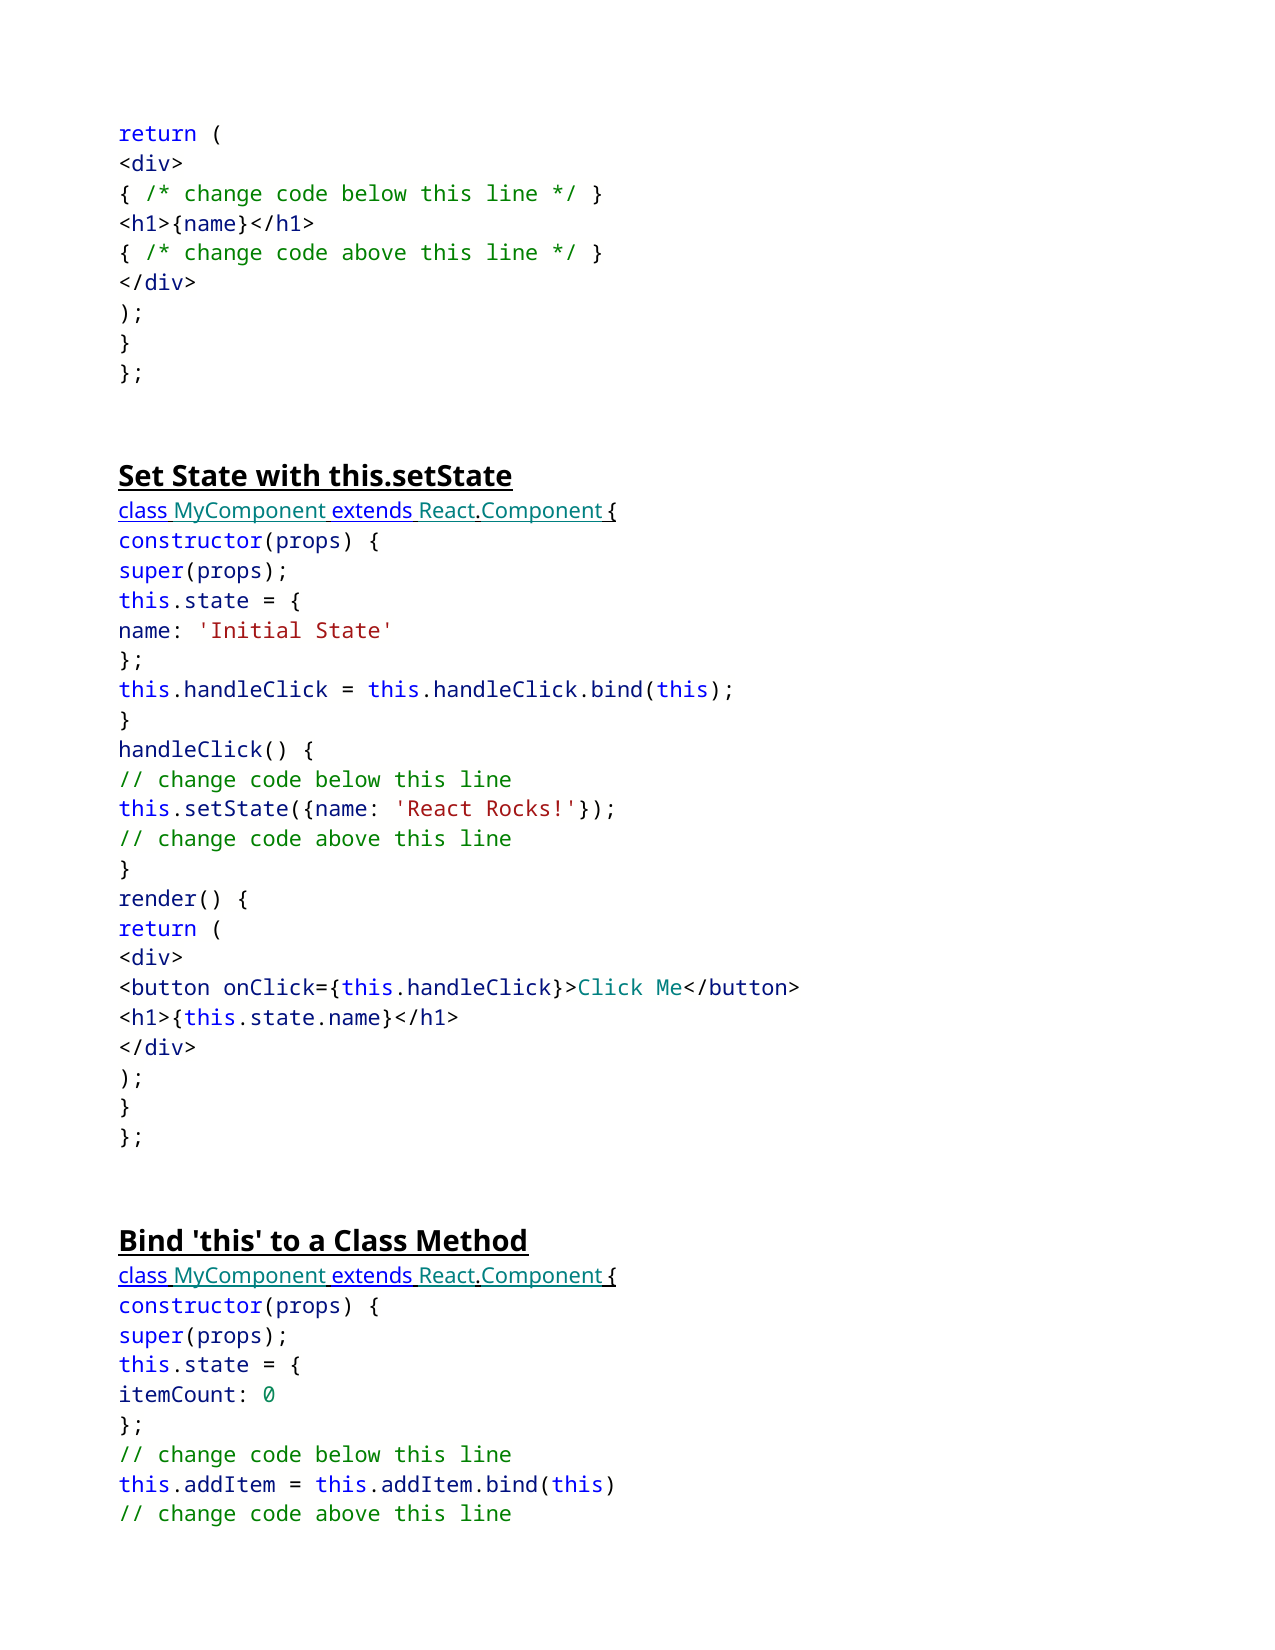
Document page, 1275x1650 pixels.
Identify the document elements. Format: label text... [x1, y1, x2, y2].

text name: 'Initial State' [118, 614, 1157, 644]
text handleClick() { [118, 734, 1157, 763]
text </div> [118, 267, 1157, 297]
text this.addItem = this.addItem.bind(this) [118, 1468, 1157, 1498]
text { /* change code below this line */ } [118, 178, 1157, 207]
text } [118, 1091, 1157, 1121]
text }; [118, 1409, 1157, 1439]
text <button onClick={this.handleClick}>Click Me</button> [118, 972, 1157, 1002]
text class MyComponent extends React.Component { [118, 1260, 1157, 1290]
text <div> [118, 942, 1157, 972]
text super(props); [118, 1319, 1157, 1349]
text render() { [118, 883, 1157, 912]
text } [118, 704, 1157, 734]
text // change code above this line [118, 1498, 1157, 1528]
text <h1>{name}</h1> [118, 207, 1157, 237]
text // change code above this line [118, 823, 1157, 853]
text this.state = { [118, 585, 1157, 614]
text } [118, 327, 1157, 356]
text super(props); [118, 555, 1157, 585]
text Set State with this.setState [118, 456, 1157, 495]
text // change code below this line [118, 763, 1157, 793]
text ); [118, 297, 1157, 327]
text Bind 'this' to a Class Method [118, 1220, 1157, 1260]
text this.handleClick = this.handleClick.bind(this); [118, 674, 1157, 704]
text }; [118, 644, 1157, 674]
text itemCount: 0 [118, 1379, 1157, 1409]
text </div> [118, 1032, 1157, 1061]
text }; [118, 356, 1157, 386]
text constructor(props) { [118, 1290, 1157, 1319]
text return ( [118, 118, 1157, 148]
text } [118, 853, 1157, 883]
text this.setState({name: 'React Rocks!'}); [118, 793, 1157, 823]
text <div> [118, 148, 1157, 178]
text // change code below this line [118, 1439, 1157, 1468]
text class MyComponent extends React.Component { [118, 495, 1157, 525]
text constructor(props) { [118, 525, 1157, 555]
text <h1>{this.state.name}</h1> [118, 1002, 1157, 1032]
text ); [118, 1061, 1157, 1091]
text { /* change code above this line */ } [118, 237, 1157, 267]
text this.state = { [118, 1349, 1157, 1379]
text }; [118, 1121, 1157, 1151]
text return ( [118, 912, 1157, 942]
